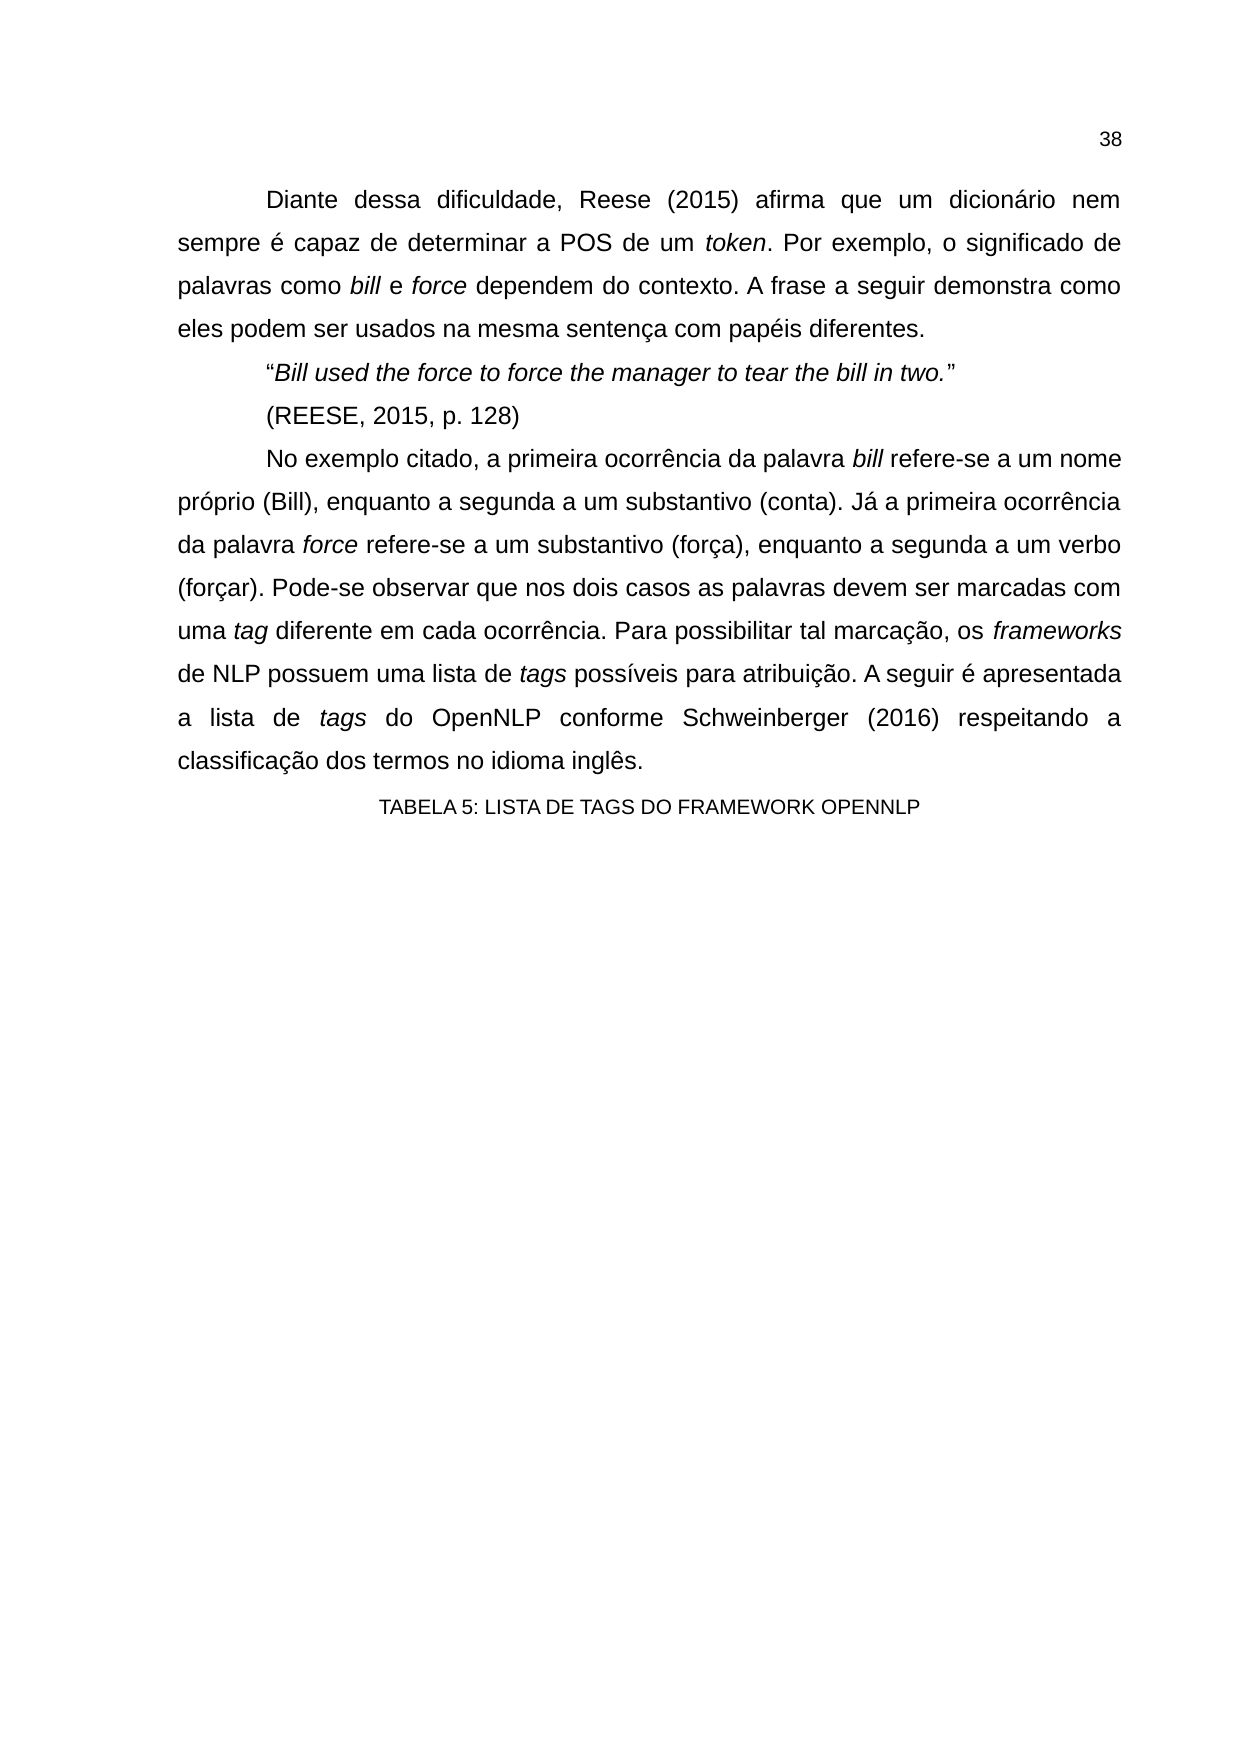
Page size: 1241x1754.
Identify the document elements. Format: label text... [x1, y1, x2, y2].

text Diante dessa dificuldade, Reese (2015) afirma que um dicionário nem sempre é capaz de determinar a POS de um token. Por exemplo, o significado de palavras como bill e force dependem do contexto. A frase a seguir demonstra como eles podem ser usados na mesma sentença com papéis diferentes. [177, 185, 1122, 343]
text No exemplo citado, a primeira ocorrência da palavra bill refere-se a um nome próprio (Bill), enquanto a segunda a um substantivo (conta). Já a primeira ocorrência da palavra force refere-se a um substantivo (força), enquanto a segunda a um verbo (forçar). Pode-se observar que nos dois casos as palavras devem ser marcadas com uma tag diferente em cada ocorrência. Para possibilitar tal marcação, os frameworks de NLP possuem uma lista de tags possíveis para atribuição. A seguir é apresentada a lista de tags do OpenNLP conforme Schweinberger (2016) respeitando a classificação dos termos no idioma inglês. [177, 444, 1122, 774]
text “Bill used the force to force the manager to tear the bill in two.” [177, 357, 1122, 386]
text TABELA 5: LISTA DE TAGS DO FRAMEWORK OPENNLP [177, 795, 1122, 819]
text (REESE, 2015, p. 128) [177, 401, 1122, 429]
